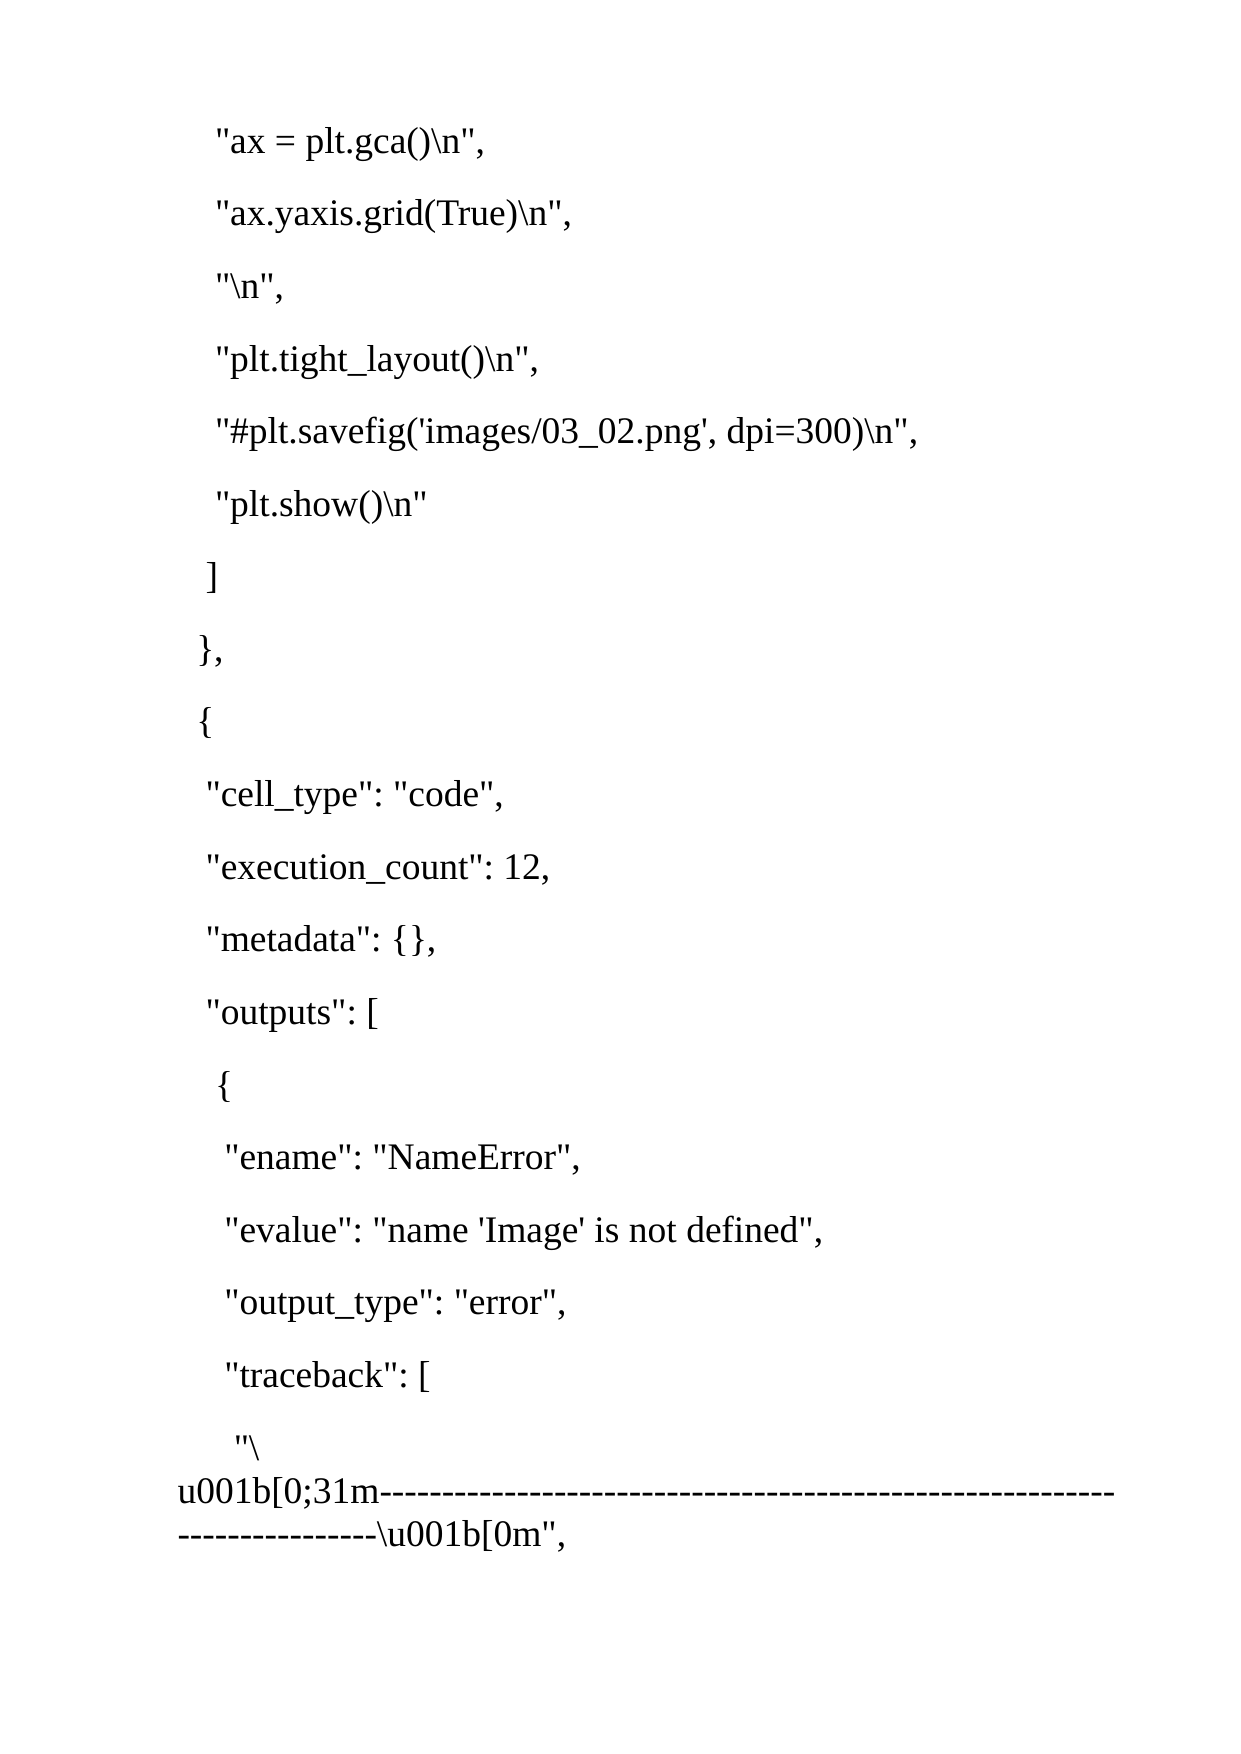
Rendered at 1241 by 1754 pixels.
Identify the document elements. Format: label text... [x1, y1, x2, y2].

list ] [177, 554, 1122, 597]
list "#plt.savefig('images/03_02.png', dpi=300)\n", [177, 408, 1122, 452]
list "\n", [177, 263, 1122, 306]
list "ax = plt.gca()\n", [177, 118, 1122, 161]
list "ax.yaxis.grid(True)\n", [177, 191, 1122, 234]
list "plt.tight_layout()\n", [177, 336, 1122, 379]
list "output_type": "error", [177, 1280, 1122, 1323]
list "evalue": "name 'Image' is not defined", [177, 1207, 1122, 1250]
list "cell_type": "code", [177, 772, 1122, 815]
list "plt.show()\n" [177, 481, 1122, 524]
list "outputs": [ [177, 989, 1122, 1032]
list { [177, 1062, 1122, 1105]
list "\u001b[0;31m---------------------------------------------------------------------------\u001b[0m", [177, 1425, 1122, 1554]
list "traceback": [ [177, 1352, 1122, 1396]
list "execution_count": 12, [177, 844, 1122, 887]
list }, [177, 626, 1122, 669]
list "metadata": {}, [177, 917, 1122, 960]
list { [177, 699, 1122, 742]
list "ename": "NameError", [177, 1134, 1122, 1178]
